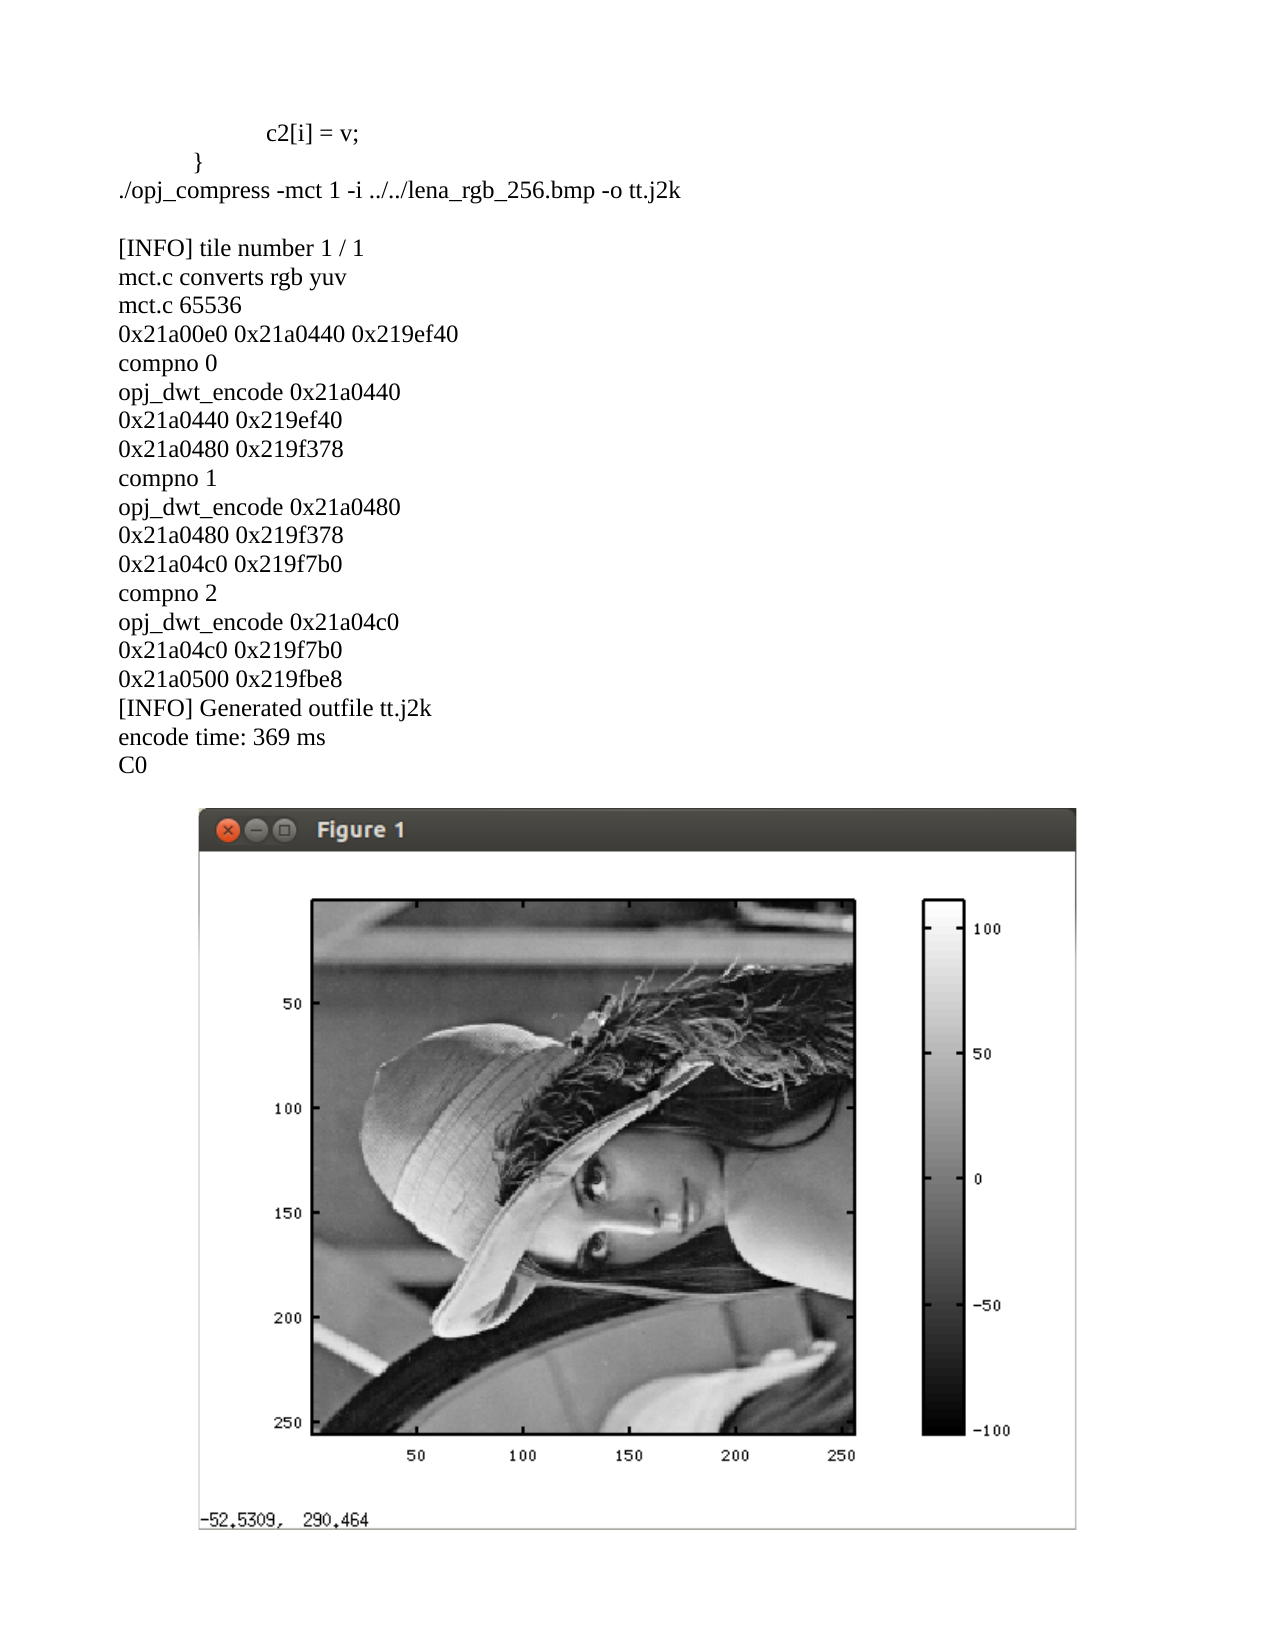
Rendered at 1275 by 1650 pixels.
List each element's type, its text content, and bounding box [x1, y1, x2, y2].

text 0x21a0440 0x219ef40 [118, 406, 1157, 434]
text [INFO] tile number 1 / 1 [118, 233, 1157, 262]
text compno 0 [118, 348, 1157, 377]
text mct.c 65536 [118, 291, 1157, 319]
text C0 [118, 751, 1157, 779]
text opj_dwt_encode 0x21a04c0 [118, 607, 1157, 636]
text opj_dwt_encode 0x21a0480 [118, 492, 1157, 521]
text compno 1 [118, 463, 1157, 492]
text ./opj_compress -mct 1 -i ../../lena_rgb_256.bmp -o tt.j2k [118, 176, 1157, 204]
text c2[i] = v; [118, 118, 1157, 147]
text opj_dwt_encode 0x21a0440 [118, 377, 1157, 406]
text [INFO] Generated outfile tt.j2k [118, 693, 1157, 722]
text } [118, 147, 1157, 176]
text compno 2 [118, 578, 1157, 607]
text 0x21a00e0 0x21a0440 0x219ef40 [118, 319, 1157, 348]
text encode time: 369 ms [118, 722, 1157, 751]
picture [198, 808, 1077, 1530]
text 0x21a04c0 0x219f7b0 [118, 636, 1157, 664]
text 0x21a0480 0x219f378 [118, 434, 1157, 463]
text 0x21a0500 0x219fbe8 [118, 664, 1157, 693]
text mct.c converts rgb yuv [118, 262, 1157, 291]
text 0x21a04c0 0x219f7b0 [118, 549, 1157, 578]
text 0x21a0480 0x219f378 [118, 521, 1157, 549]
